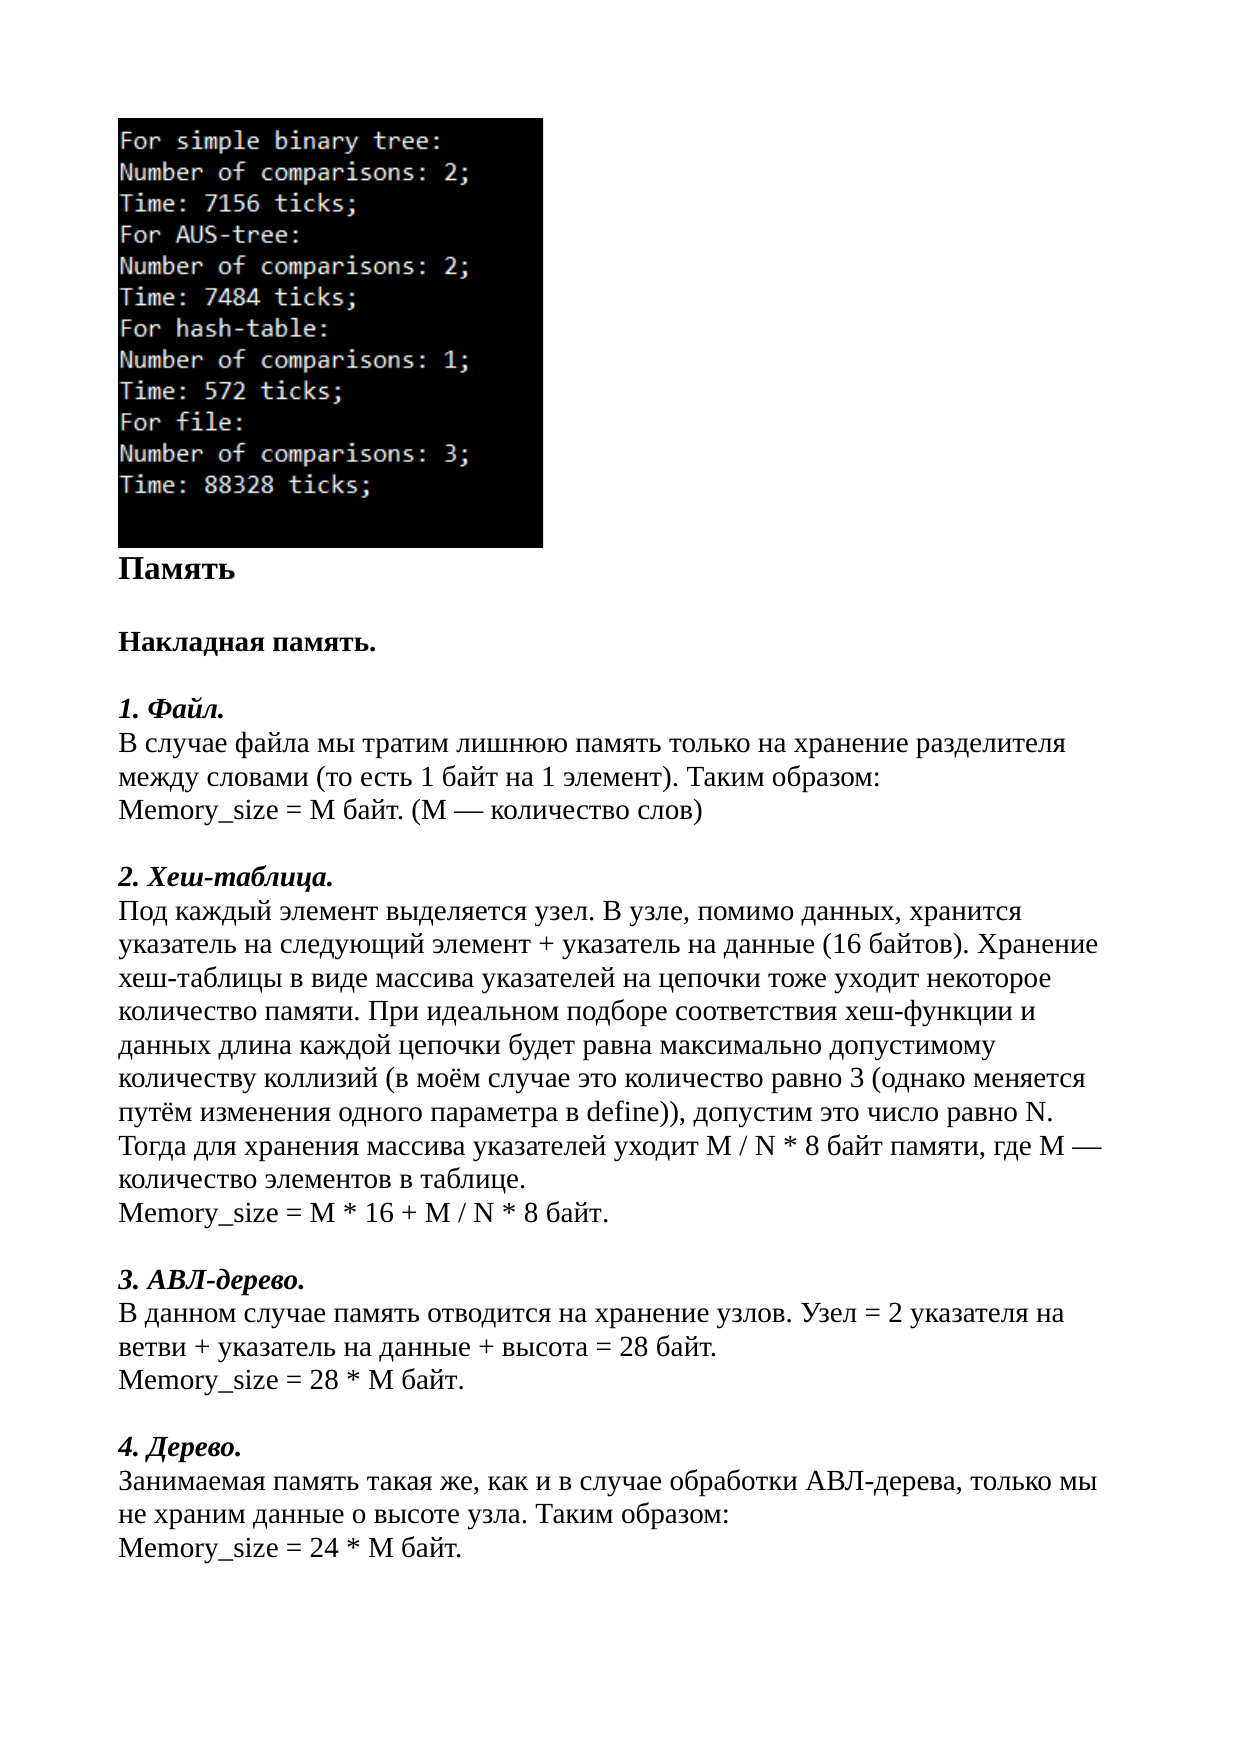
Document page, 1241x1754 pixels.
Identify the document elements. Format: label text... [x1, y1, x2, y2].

text 4. Дерево. [118, 1429, 1122, 1463]
text Под каждый элемент выделяется узел. В узле, помимо данных, хранится указатель на следующий элемент + указатель на данные (16 байтов). Хранение хеш-таблицы в виде массива указателей на цепочки тоже уходит некоторое количество памяти. При идеальном подборе соответствия хеш-функции и данных длина каждой цепочки будет равна максимально допустимому количеству коллизий (в моём случае это количество равно 3 (однако меняется путём изменения одного параметра в define)), допустим это число равно N. Тогда для хранения массива указателей уходит M / N * 8 байт памяти, где M — количество элементов в таблице. [118, 893, 1122, 1195]
text В данном случае память отводится на хранение узлов. Узел = 2 указателя на ветви + указатель на данные + высота = 28 байт. [118, 1295, 1122, 1362]
text В случае файла мы тратим лишнюю память только на хранение разделителя между словами (то есть 1 байт на 1 элемент). Таким образом: [118, 725, 1122, 792]
text 2. Хеш-таблица. [118, 859, 1122, 893]
text Память [118, 548, 1122, 586]
text Memory_size = M байт. (M — количество слов) [118, 792, 1122, 826]
text Накладная память. [118, 624, 1122, 658]
text Memory_size = 28 * M байт. [118, 1362, 1122, 1396]
text Занимаемая память такая же, как и в случае обработки АВЛ-дерева, только мы не храним данные о высоте узла. Таким образом: [118, 1463, 1122, 1530]
text Memory_size = M * 16 + M / N * 8 байт. [118, 1195, 1122, 1228]
text Memory_size = 24 * M байт. [118, 1530, 1122, 1564]
text 1. Файл. [118, 692, 1122, 725]
text 3. АВЛ-дерево. [118, 1262, 1122, 1295]
